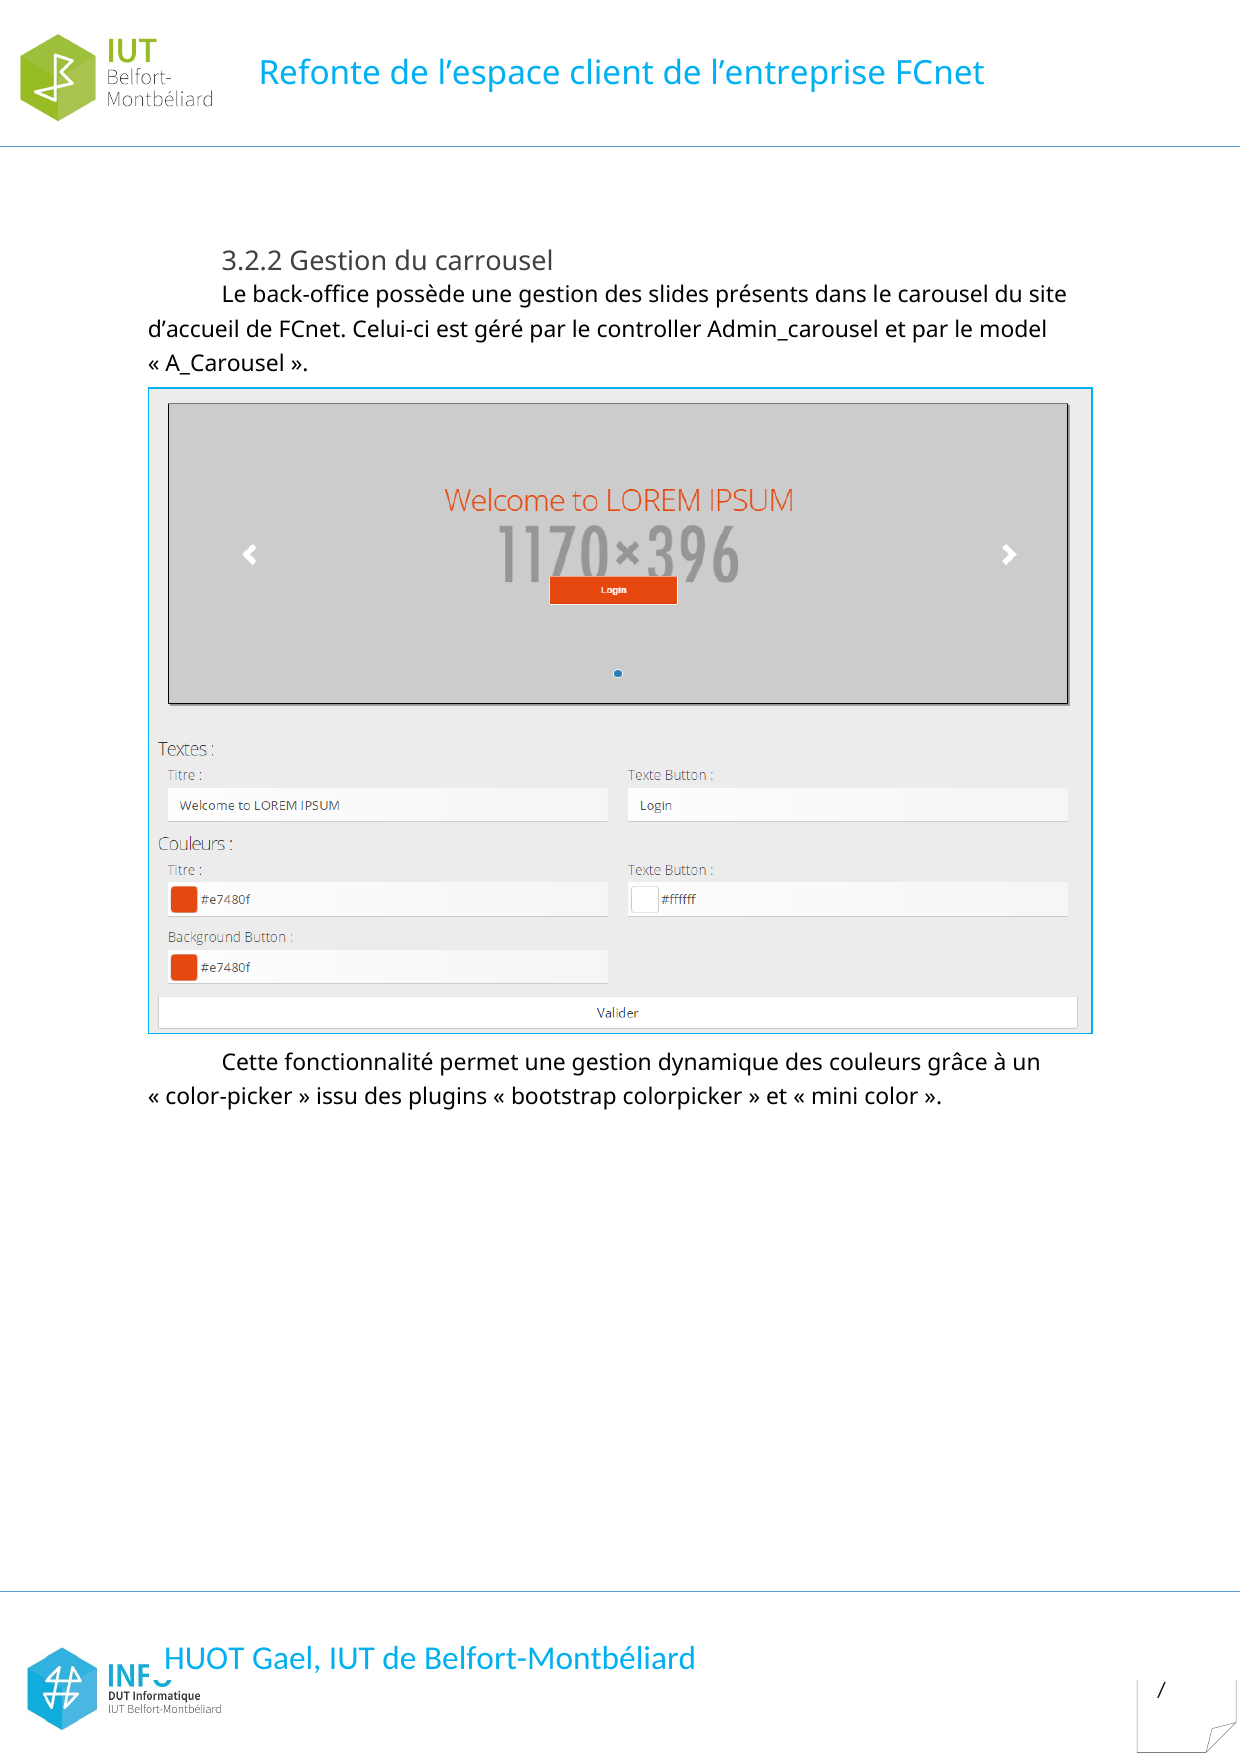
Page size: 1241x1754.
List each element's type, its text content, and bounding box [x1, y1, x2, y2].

subtitle 3.2.2 Gestion du carrousel [148, 242, 1093, 278]
text Le back-office possède une gestion des slides présents dans le carousel du site d’accueil de FCnet. Celui-ci est géré par le controller Admin_carousel et par le model « A_Carousel ». [148, 278, 1093, 378]
text Cette fonctionnalité permet une gestion dynamique des couleurs grâce à un « color-picker » issu des plugins « bootstrap colorpicker » et « mini color ». [148, 1034, 1093, 1111]
